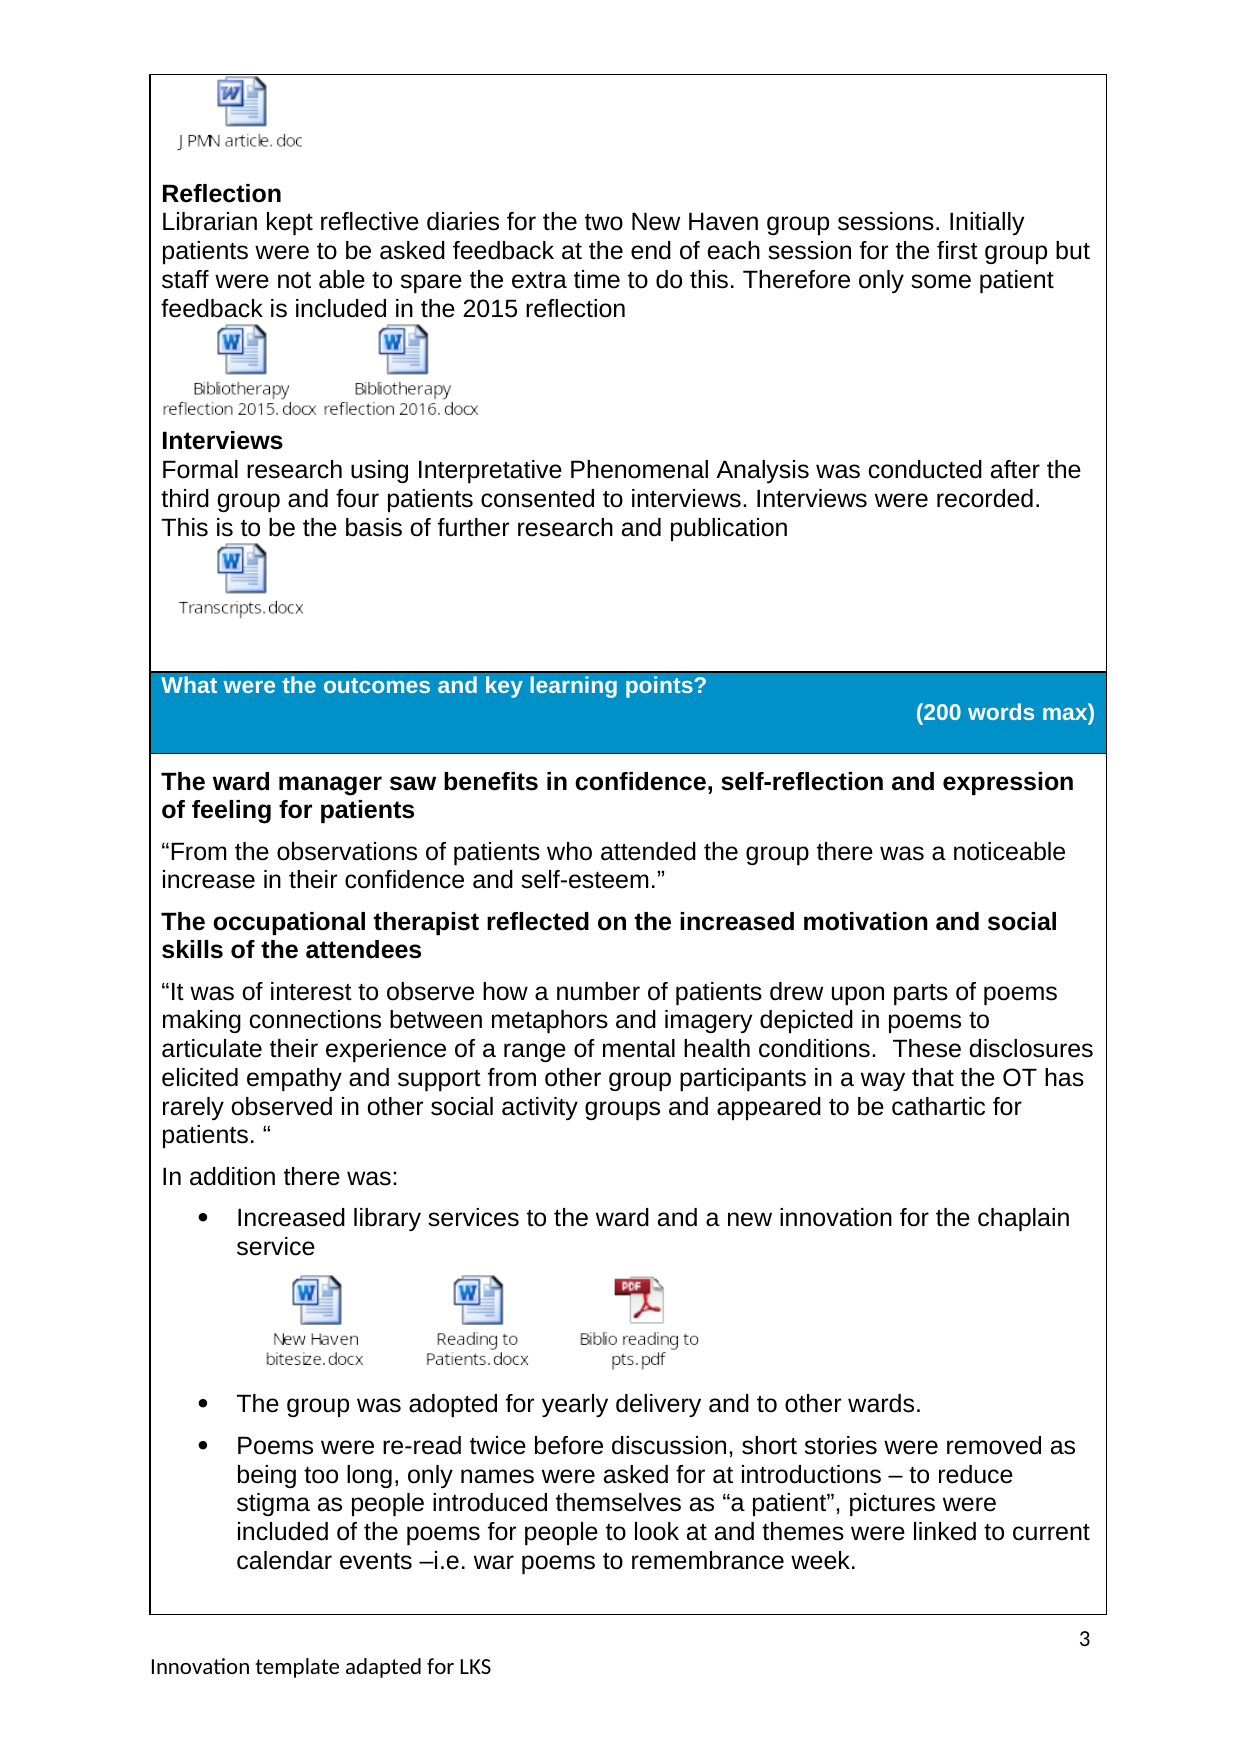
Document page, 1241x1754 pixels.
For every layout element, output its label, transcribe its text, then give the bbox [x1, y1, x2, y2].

table_cell The ward manager saw benefits in confidence, self-reflection and expression of feeling for patients “From the observations of patients who attended the group there was a noticeable increase in their confidence and self-esteem.” The occupational therapist reflected on the increased motivation and social skills of the attendees “It was of interest to observe how a number of patients drew upon parts of poems making connections between metaphors and imagery depicted in poems to articulate their experience of a range of mental health conditions. These disclosures elicited empathy and support from other group participants in a way that the OT has rarely observed in other social activity groups and appeared to be cathartic for patients. “ In addition there was: Increased library services to the ward and a new innovation for the chaplain service The group was adopted for yearly delivery and to other wards. Poems were re-read twice before discussion, short stories were removed as being too long, only names were asked for at introductions – to reduce stigma as people introduced themselves as “a patient”, pictures were included of the poems for people to look at and themes were linked to current calendar events –i.e. war poems to remembrance week. [151, 754, 1106, 1613]
table_cell What were the outcomes and key learning points? (200 words max) [151, 673, 1106, 753]
table_cell Reflection Librarian kept reflective diaries for the two New Haven group sessions. Initially patients were to be asked feedback at the end of each session for the first group but staff were not able to spare the extra time to do this. Therefore only some patient feedback is included in the 2015 reflection Interviews Formal research using Interpretative Phenomenal Analysis was conducted after the third group and four patients consented to interviews. Interviews were recorded. This is to be the basis of further research and publication [151, 75, 1106, 671]
